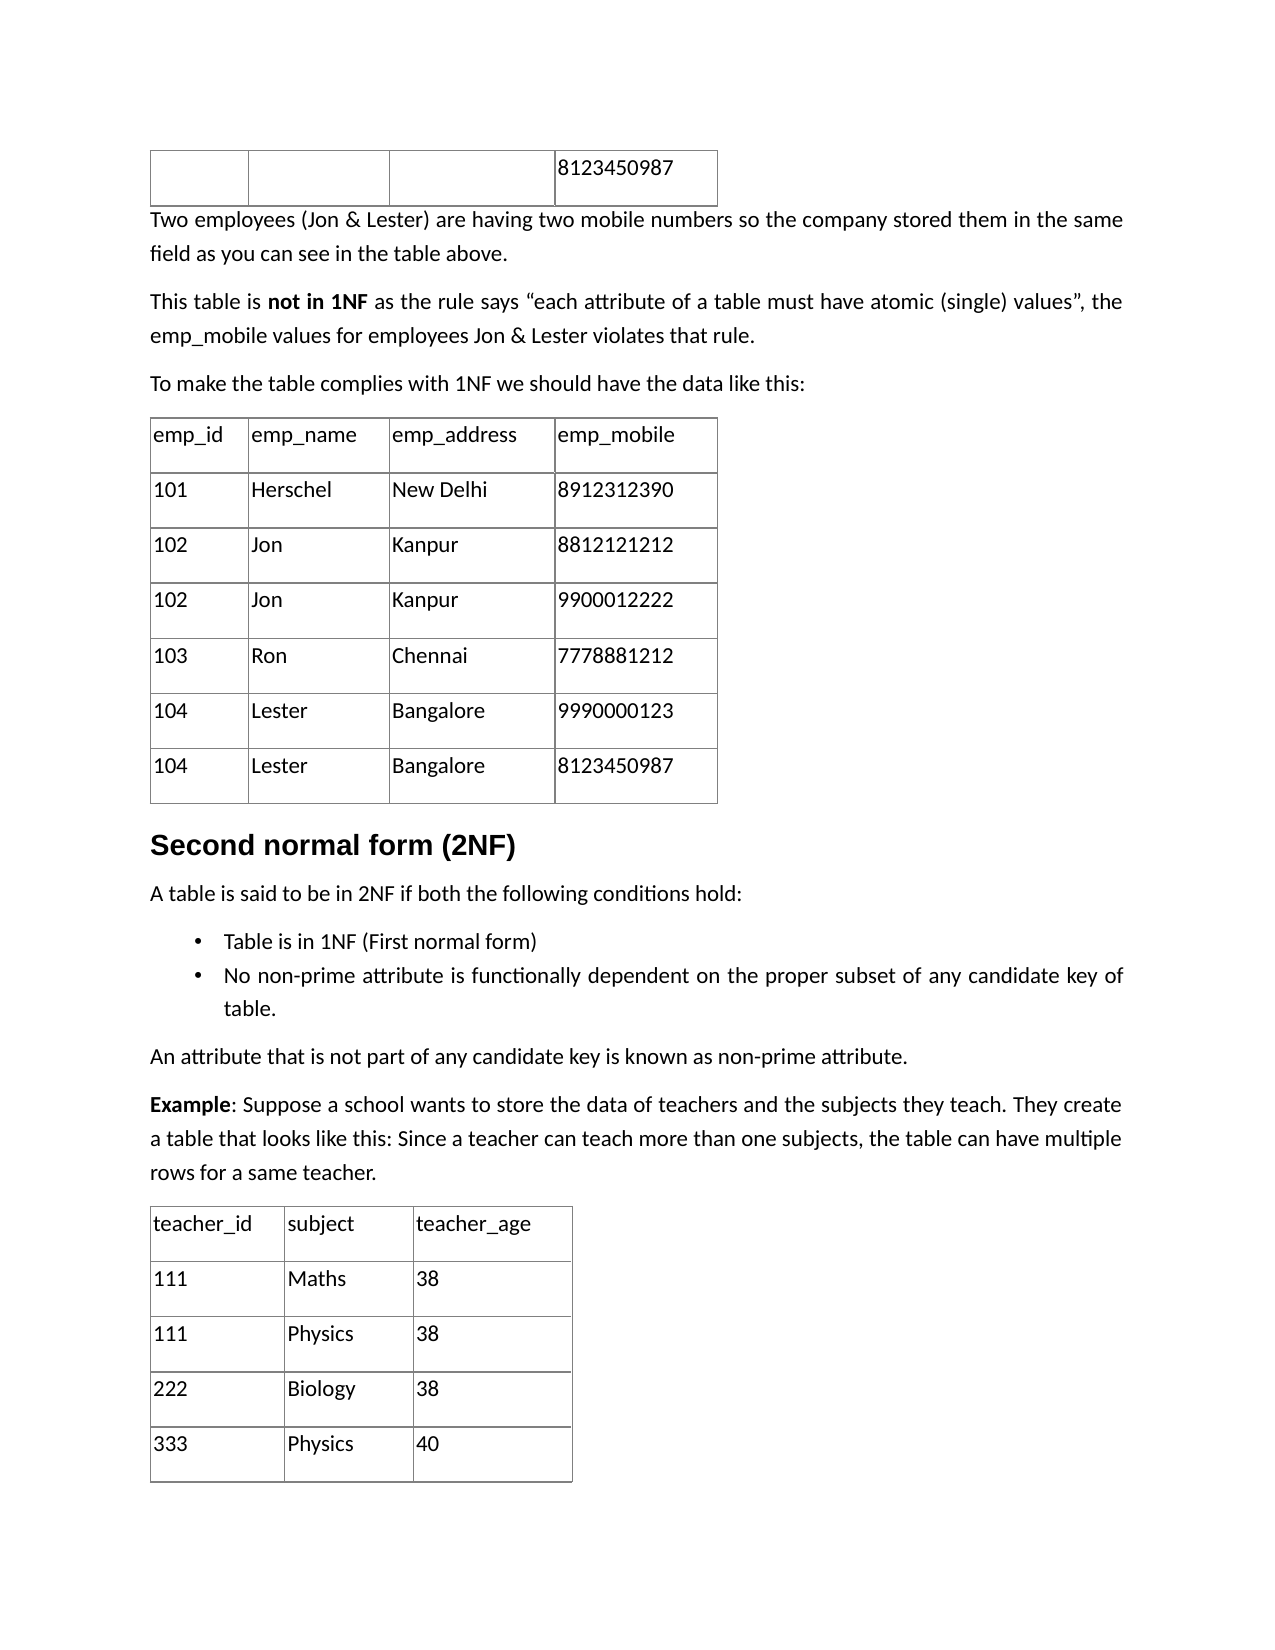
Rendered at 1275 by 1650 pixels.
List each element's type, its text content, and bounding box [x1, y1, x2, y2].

table_cell 101 [151, 474, 248, 527]
table_cell 104 [151, 694, 248, 748]
table_cell 111 [151, 1262, 284, 1316]
text To make the table complies with 1NF we should have the data like this: [150, 369, 1125, 397]
table_cell 333 [151, 1428, 284, 1481]
table_header emp_name [249, 419, 389, 472]
table_cell 38 [414, 1261, 572, 1316]
table_header emp_address [390, 419, 554, 472]
table_cell 8123450987 [556, 749, 717, 803]
table_cell Lester [249, 694, 389, 748]
table_cell 8812121212 [556, 529, 717, 582]
table_cell 38 [414, 1371, 572, 1426]
table_cell Maths [285, 1262, 413, 1316]
table_cell Bangalore [390, 694, 554, 748]
list No non-prime attribute is functionally dependent on the proper subset of any candidate key of table. [194, 961, 1125, 1022]
list Table is in 1NF (First normal form) [194, 927, 1125, 955]
table_cell 9990000123 [556, 694, 717, 748]
table_header emp_id [151, 419, 248, 472]
table_cell 103 [151, 639, 248, 692]
text Two employees (Jon & Lester) are having two mobile numbers so the company stored them in the same field as you can see in the table above. [150, 206, 1125, 267]
table_cell 222 [151, 1373, 284, 1426]
table_cell Ron [249, 639, 389, 692]
table_header teacher_id [151, 1207, 284, 1261]
table_cell Herschel [249, 474, 389, 527]
text Example: Suppose a school wants to store the data of teachers and the subjects they teach. They create a table that looks like this: Since a teacher can teach more than one subjects, the table can have multiple rows for a same teacher. [150, 1091, 1125, 1186]
table_header emp_mobile [556, 419, 717, 472]
table_cell Jon [249, 584, 389, 637]
text This table is not in 1NF as the rule says “each attribute of a table must have atomic (single) values”, the emp_mobile values for employees Jon & Lester violates that rule. [150, 287, 1125, 349]
table_cell 111 [151, 1317, 284, 1371]
table_header teacher_age [414, 1207, 572, 1261]
table_cell [390, 151, 554, 205]
table_cell 7778881212 [556, 639, 717, 692]
table_cell Jon [249, 529, 389, 582]
table_cell Bangalore [390, 749, 554, 803]
table_cell Physics [285, 1317, 413, 1371]
table_cell 38 [414, 1316, 572, 1371]
table_cell 104 [151, 749, 248, 803]
table_cell 102 [151, 529, 248, 582]
table_cell Biology [285, 1373, 413, 1426]
text An attribute that is not part of any candidate key is known as non-prime attribute. [150, 1042, 1125, 1071]
table_cell New Delhi [390, 474, 554, 527]
table_cell 102 [151, 584, 248, 637]
table_cell Physics [285, 1428, 413, 1481]
table_cell Chennai [390, 639, 554, 692]
table_cell 8912312390 [556, 474, 717, 527]
table_cell Kanpur [390, 584, 554, 637]
table_cell Kanpur [390, 529, 554, 582]
table_cell 40 [414, 1426, 572, 1481]
table_cell [151, 151, 248, 205]
table_cell Lester [249, 749, 389, 803]
table_cell 8123450987 [556, 151, 717, 205]
table_header subject [285, 1207, 413, 1261]
table_cell 9900012222 [556, 584, 717, 637]
text A table is said to be in 2NF if both the following conditions hold: [150, 879, 1125, 907]
subtitle Second normal form (2NF) [150, 828, 1125, 862]
table_cell [249, 151, 389, 205]
